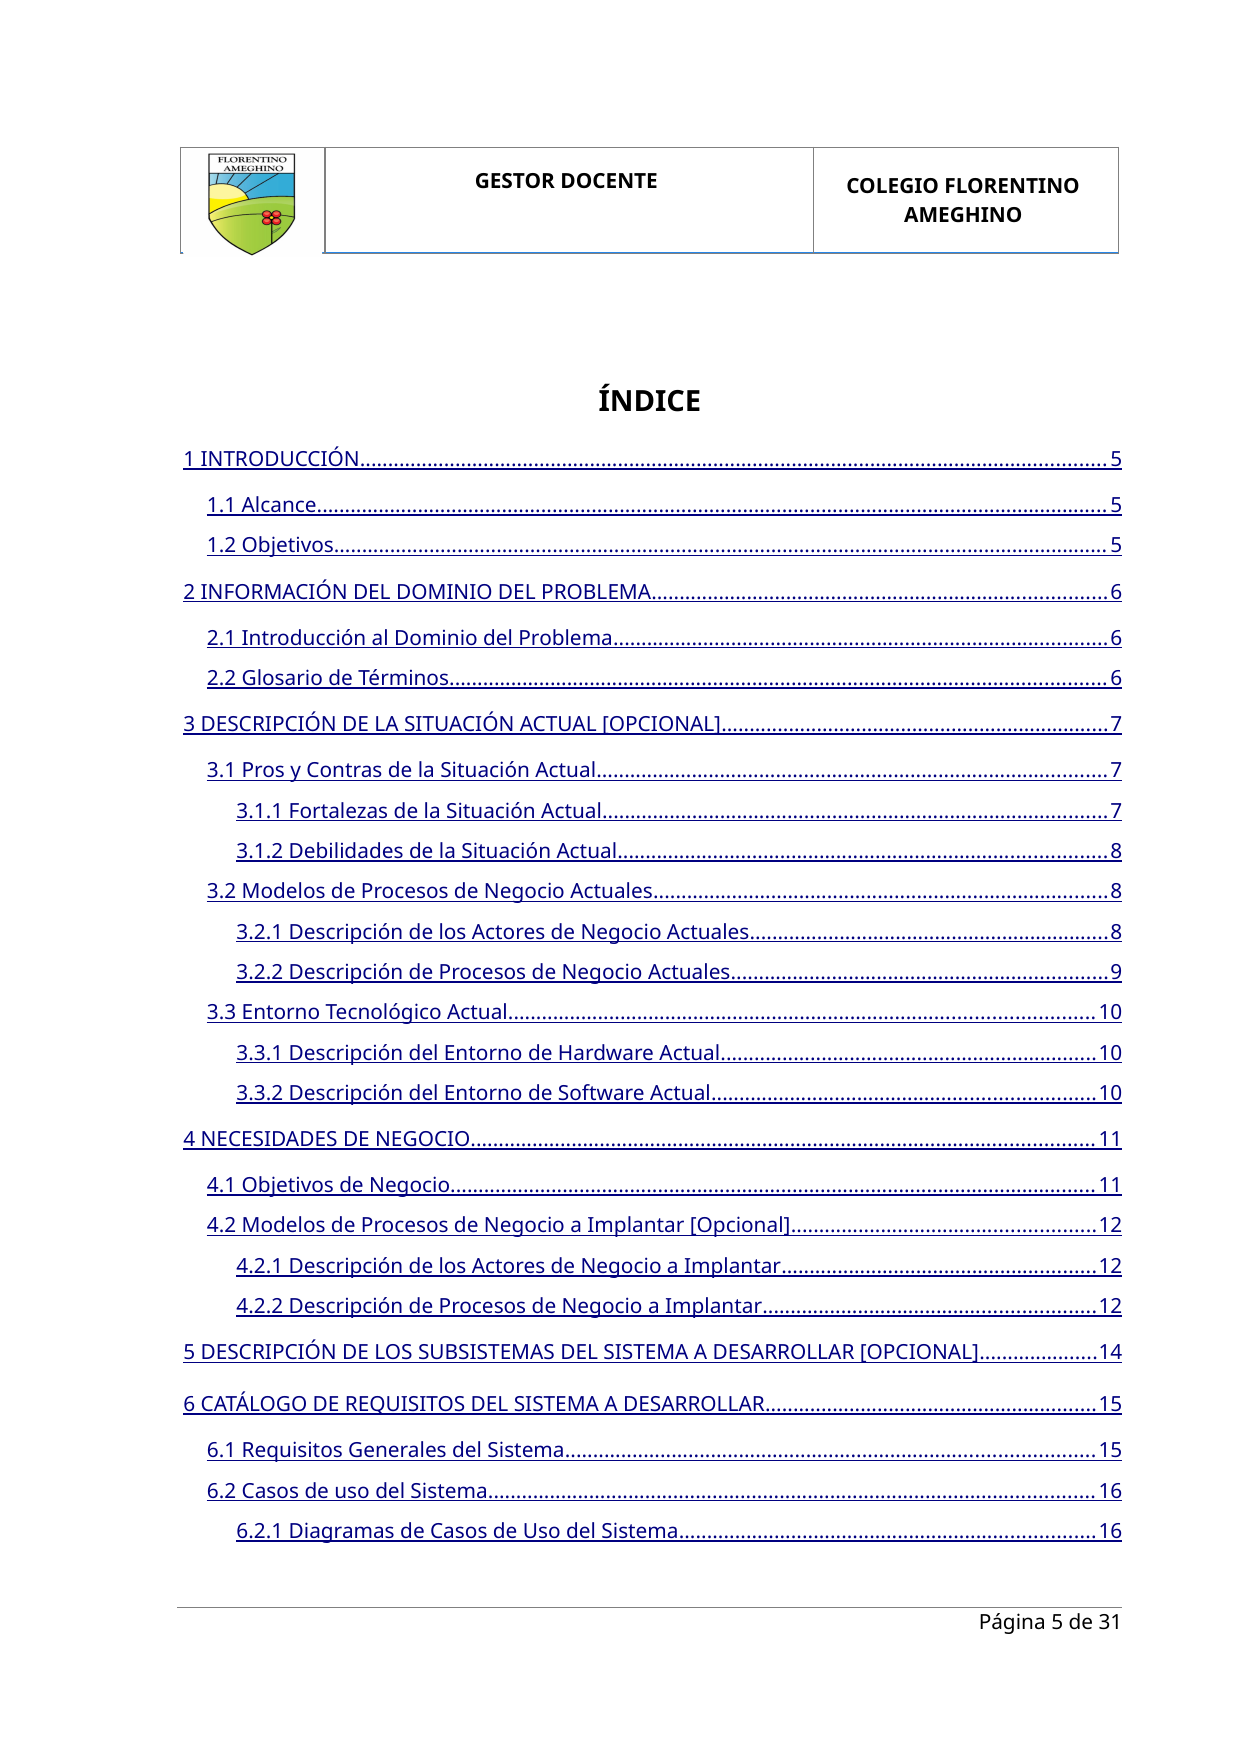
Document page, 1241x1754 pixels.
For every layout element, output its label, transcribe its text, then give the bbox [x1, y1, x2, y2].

text 6.2.1 Diagramas de Casos de Uso del Sistema 16 [236, 1516, 1122, 1540]
text 3 DESCRIPCIÓN DE LA SITUACIÓN ACTUAL [OPCIONAL] 7 [183, 709, 1122, 733]
text 5 DESCRIPCIÓN DE LOS SUBSISTEMAS DEL SISTEMA A DESARROLLAR [OPCIONAL] 14 [183, 1337, 1122, 1362]
text 3.2 Modelos de Procesos de Negocio Actuales 8 [207, 876, 1122, 901]
text 1 INTRODUCCIÓN 5 [183, 444, 1122, 468]
text 2.2 Glosario de Términos 6 [207, 663, 1122, 687]
subtitle ÍNDICE [177, 380, 1122, 420]
text 3.1.2 Debilidades de la Situación Actual 8 [236, 836, 1122, 860]
text 2 INFORMACIÓN DEL DOMINIO DEL PROBLEMA 6 [183, 577, 1122, 601]
text 4.2.2 Descripción de Procesos de Negocio a Implantar 12 [236, 1291, 1122, 1315]
text 3.2.1 Descripción de los Actores de Negocio Actuales 8 [236, 917, 1122, 941]
text 3.3.2 Descripción del Entorno de Software Actual 10 [236, 1078, 1122, 1102]
text 6.1 Requisitos Generales del Sistema 15 [207, 1436, 1122, 1460]
text 4 NECESIDADES DE NEGOCIO 11 [183, 1124, 1122, 1148]
text 4.2.1 Descripción de los Actores de Negocio a Implantar 12 [236, 1251, 1122, 1275]
text 6 CATÁLOGO DE REQUISITOS DEL SISTEMA A DESARROLLAR 15 [183, 1389, 1122, 1413]
text 4.1 Objetivos de Negocio 11 [207, 1170, 1122, 1194]
text 3.3 Entorno Tecnológico Actual 10 [207, 997, 1122, 1022]
text 3.3.1 Descripción del Entorno de Hardware Actual 10 [236, 1038, 1122, 1062]
text 1.2 Objetivos 5 [207, 531, 1122, 555]
text 6.2 Casos de uso del Sistema 16 [207, 1476, 1122, 1500]
text 4.2 Modelos de Procesos de Negocio a Implantar [Opcional] 12 [207, 1211, 1122, 1235]
text 2.1 Introducción al Dominio del Problema 6 [207, 623, 1122, 647]
text 1.1 Alcance 5 [207, 490, 1122, 514]
text 3.1.1 Fortalezas de la Situación Actual 7 [236, 796, 1122, 820]
text 3.1 Pros y Contras de la Situación Actual 7 [207, 756, 1122, 780]
text 3.2.2 Descripción de Procesos de Negocio Actuales 9 [236, 957, 1122, 981]
picture [183, 150, 323, 257]
